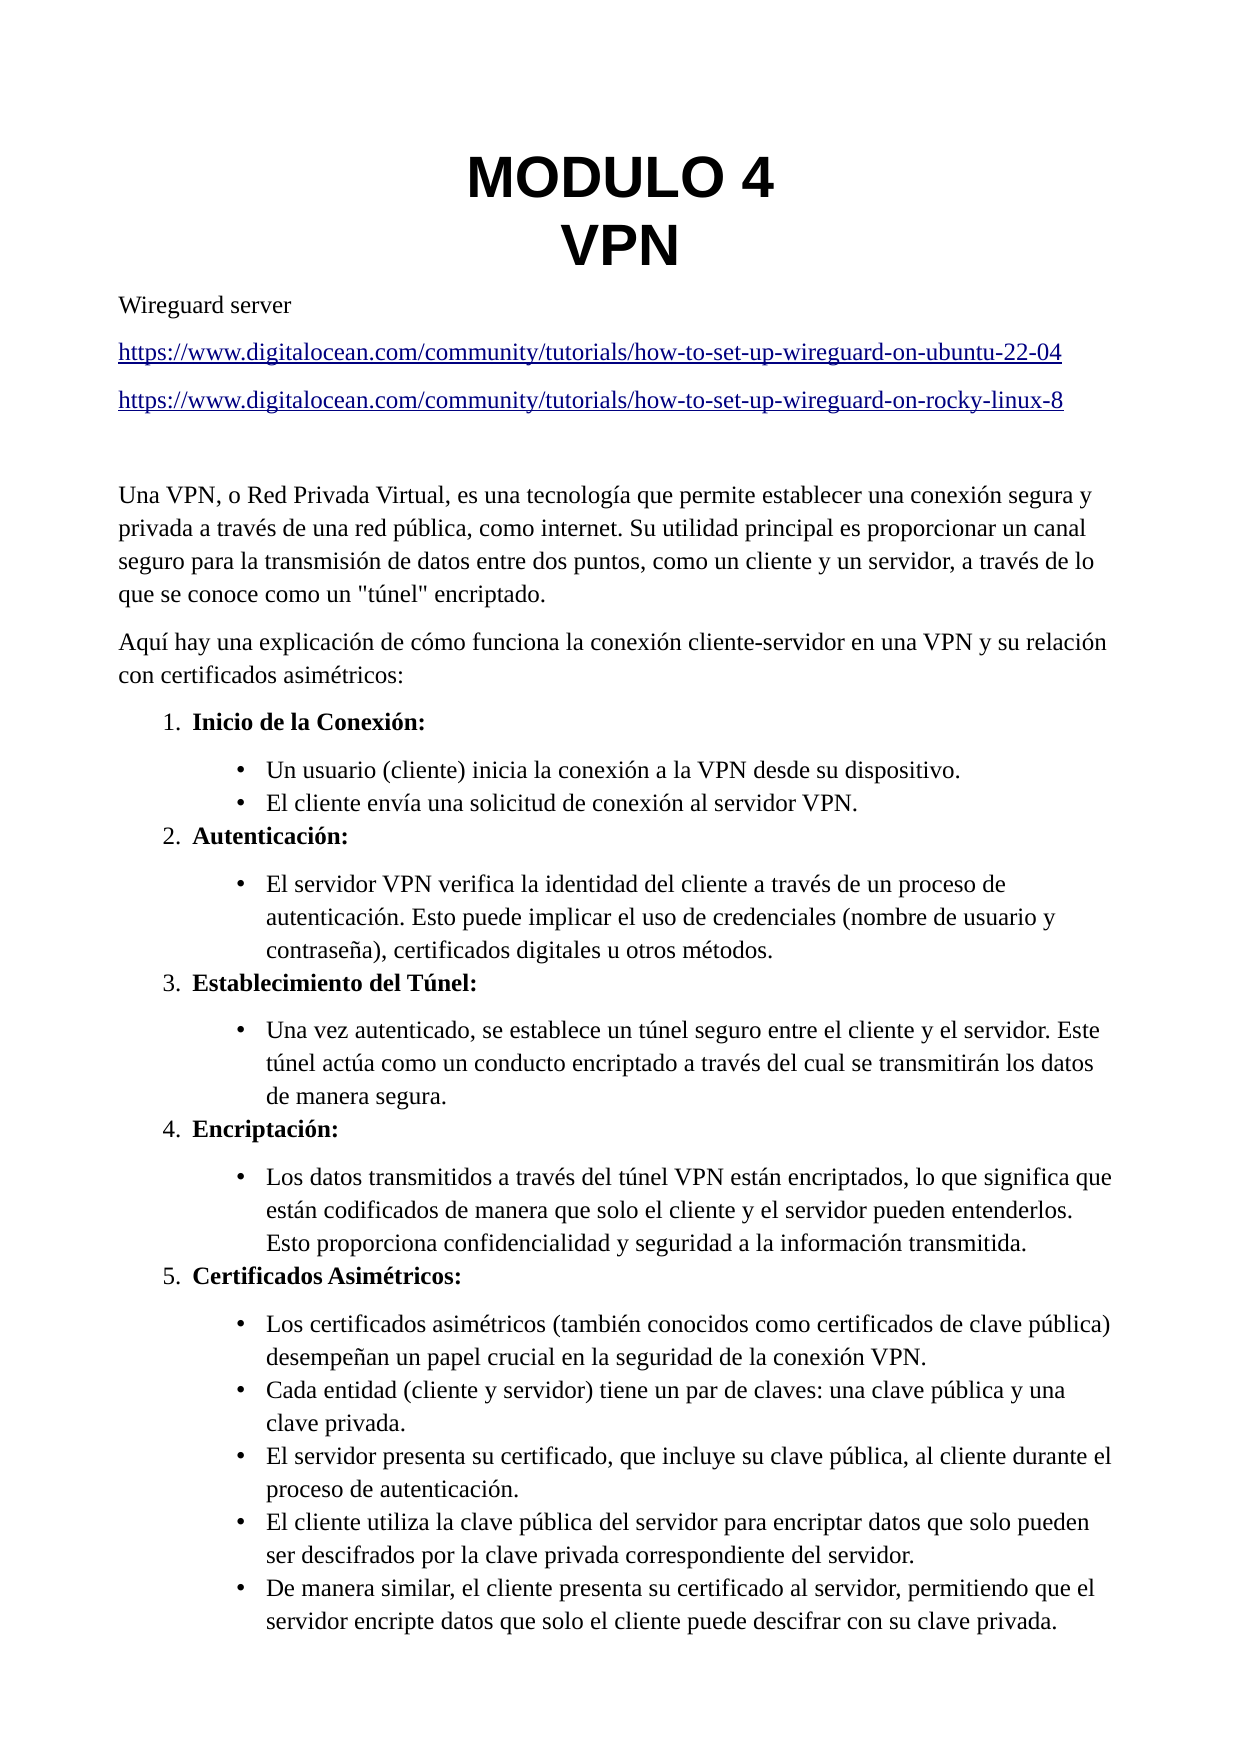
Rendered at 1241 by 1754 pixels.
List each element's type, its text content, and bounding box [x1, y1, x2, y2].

title MODULO 4 VPN [118, 143, 1122, 277]
list De manera similar, el cliente presenta su certificado al servidor, permitiendo que el servidor encripte datos que solo el cliente puede descifrar con su clave privada. [236, 1573, 1122, 1635]
list Establecimiento del Túnel: [162, 968, 1122, 997]
text https://www.digitalocean.com/community/tutorials/how-to-set-up-wireguard-on-ubuntu-22-04 [118, 337, 1122, 366]
text Wireguard server [118, 290, 1122, 318]
list El servidor presenta su certificado, que incluye su clave pública, al cliente durante el proceso de autenticación. [236, 1441, 1122, 1503]
list El cliente envía una solicitud de conexión al servidor VPN. [236, 788, 1122, 817]
list Los datos transmitidos a través del túnel VPN están encriptados, lo que significa que están codificados de manera que solo el cliente y el servidor pueden entenderlos. Esto proporciona confidencialidad y seguridad a la información transmitida. [236, 1162, 1122, 1257]
list Los certificados asimétricos (también conocidos como certificados de clave pública) desempeñan un papel crucial en la seguridad de la conexión VPN. [236, 1309, 1122, 1371]
text Aquí hay una explicación de cómo funciona la conexión cliente-servidor en una VPN y su relación con certificados asimétricos: [118, 627, 1122, 689]
text https://www.digitalocean.com/community/tutorials/how-to-set-up-wireguard-on-rocky-linux-8 [118, 385, 1122, 414]
list Certificados Asimétricos: [162, 1261, 1122, 1290]
list Una vez autenticado, se establece un túnel seguro entre el cliente y el servidor. Este túnel actúa como un conducto encriptado a través del cual se transmitirán los datos de manera segura. [236, 1015, 1122, 1110]
list Inicio de la Conexión: [162, 707, 1122, 736]
list Cada entidad (cliente y servidor) tiene un par de claves: una clave pública y una clave privada. [236, 1375, 1122, 1437]
list El cliente utiliza la clave pública del servidor para encriptar datos que solo pueden ser descifrados por la clave privada correspondiente del servidor. [236, 1507, 1122, 1569]
list Encriptación: [162, 1114, 1122, 1143]
list Autenticación: [162, 821, 1122, 850]
list Un usuario (cliente) inicia la conexión a la VPN desde su dispositivo. [236, 755, 1122, 784]
text Una VPN, o Red Privada Virtual, es una tecnología que permite establecer una conexión segura y privada a través de una red pública, como internet. Su utilidad principal es proporcionar un canal seguro para la transmisión de datos entre dos puntos, como un cliente y un servidor, a través de lo que se conoce como un "túnel" encriptado. [118, 480, 1122, 608]
list El servidor VPN verifica la identidad del cliente a través de un proceso de autenticación. Esto puede implicar el uso de credenciales (nombre de usuario y contraseña), certificados digitales u otros métodos. [236, 869, 1122, 963]
